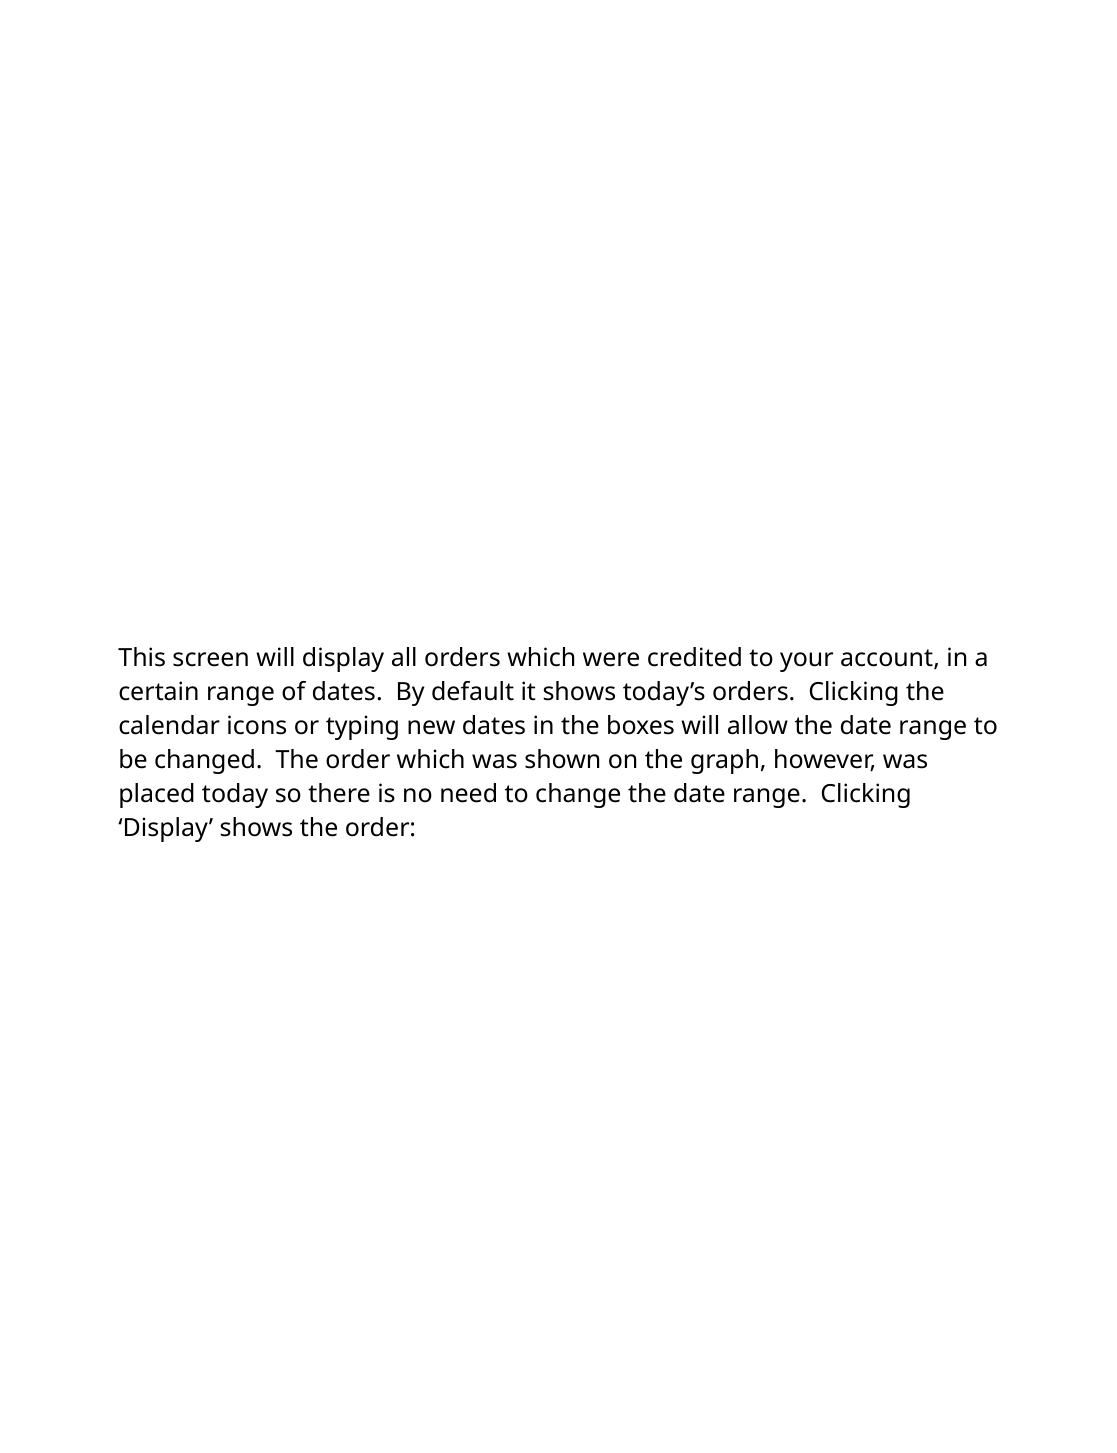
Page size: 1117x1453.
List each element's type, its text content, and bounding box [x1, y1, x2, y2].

text This screen will display all orders which were credited to your account, in a certain range of dates. By default it shows today’s orders. Clicking the calendar icons or typing new dates in the boxes will allow the date range to be changed. The order which was shown on the graph, however, was placed today so there is no need to change the date range. Clicking ‘Display’ shows the order: [118, 639, 999, 844]
